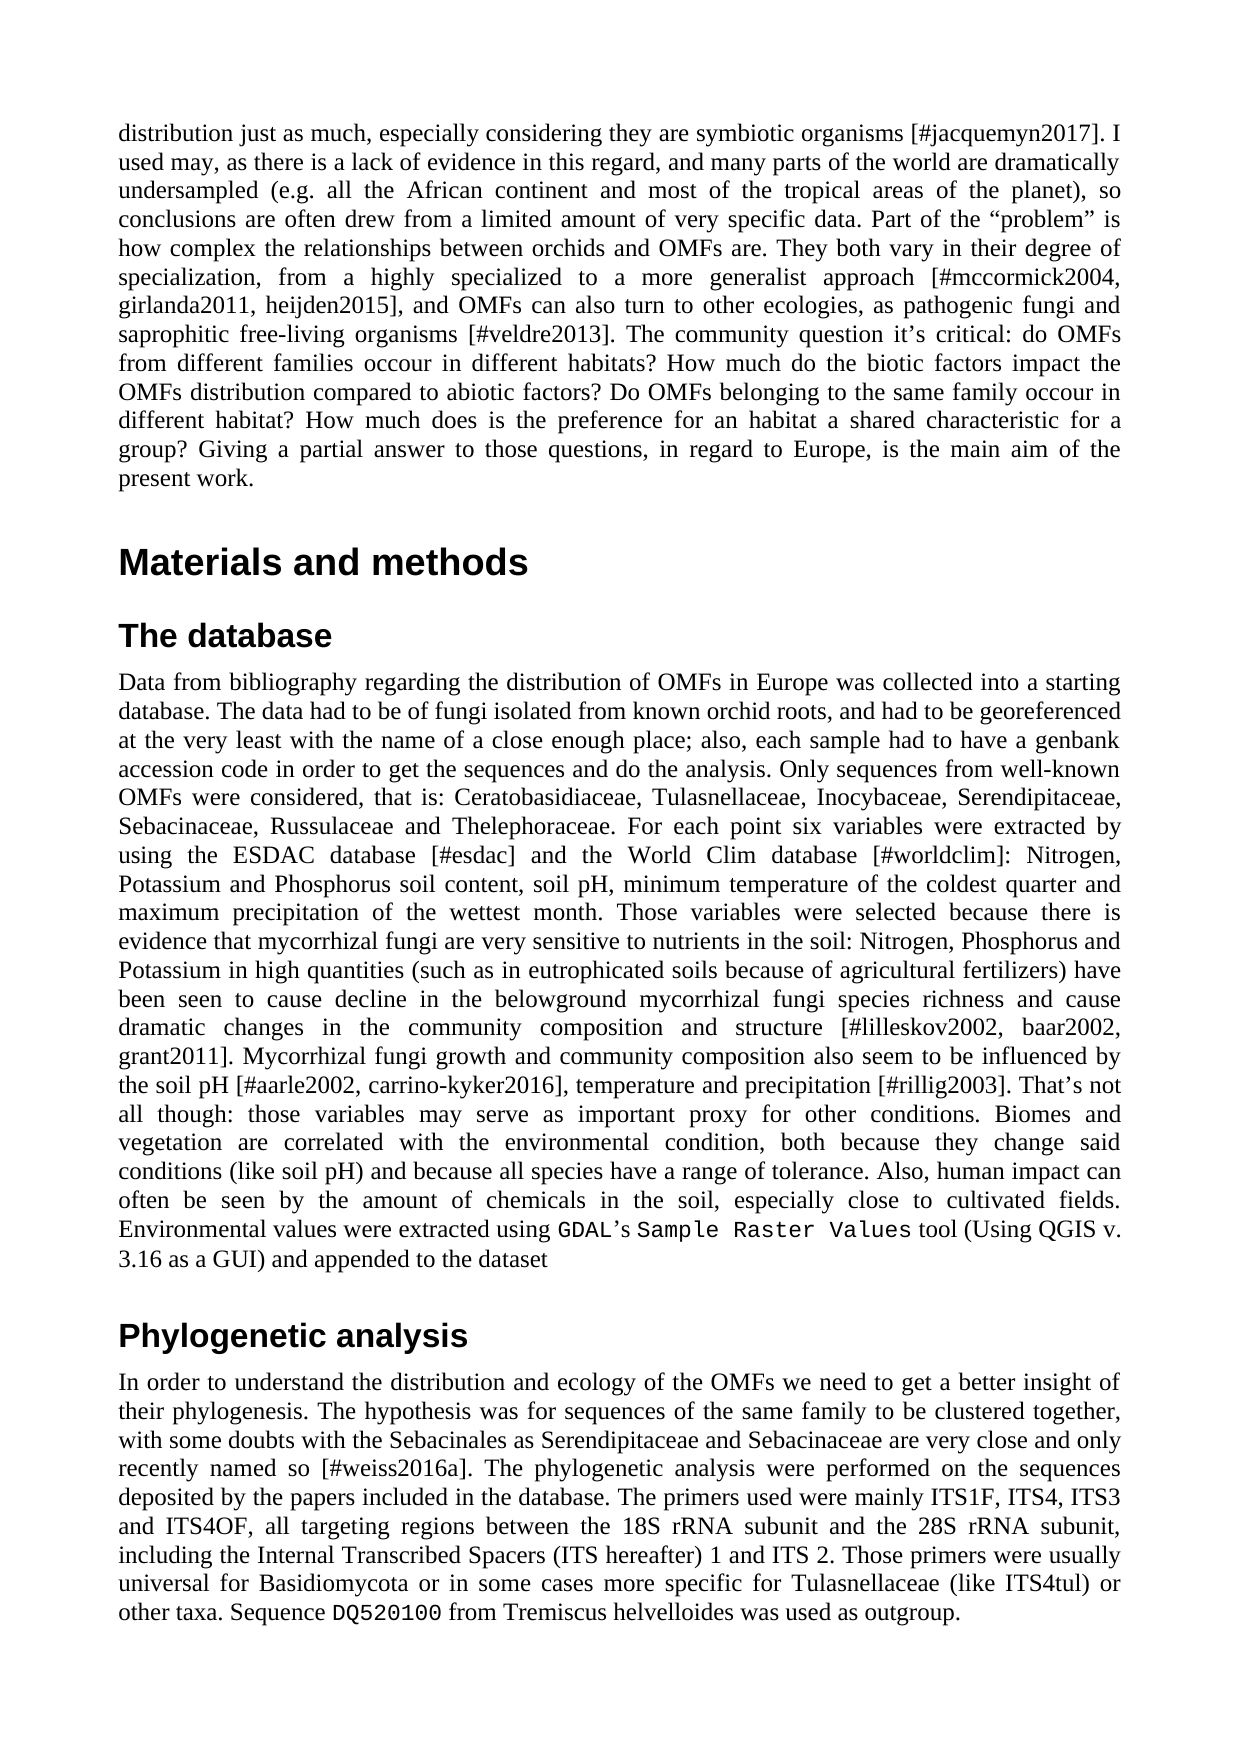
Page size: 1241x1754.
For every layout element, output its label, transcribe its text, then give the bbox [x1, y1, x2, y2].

text Data from bibliography regarding the distribution of OMFs in Europe was collected into a starting database. The data had to be of fungi isolated from known orchid roots, and had to be georeferenced at the very least with the name of a close enough place; also, each sample had to have a genbank accession code in order to get the sequences and do the analysis. Only sequences from well-known OMFs were considered, that is: Ceratobasidiaceae, Tulasnellaceae, Inocybaceae, Serendipitaceae, Sebacinaceae, Russulaceae and Thelephoraceae. For each point six variables were extracted by using the ESDAC database [#esdac] and the World Clim database [#worldclim]: Nitrogen, Potassium and Phosphorus soil content, soil pH, minimum temperature of the coldest quarter and maximum precipitation of the wettest month. Those variables were selected because there is evidence that mycorrhizal fungi are very sensitive to nutrients in the soil: Nitrogen, Phosphorus and Potassium in high quantities (such as in eutrophicated soils because of agricultural fertilizers) have been seen to cause decline in the belowground mycorrhizal fungi species richness and cause dramatic changes in the community composition and structure [#lilleskov2002, baar2002, grant2011]. Mycorrhizal fungi growth and community composition also seem to be influenced by the soil pH [#aarle2002, carrino-kyker2016], temperature and precipitation [#rillig2003]. That’s not all though: those variables may serve as important proxy for other conditions. Biomes and vegetation are correlated with the environmental condition, both because they change said conditions (like soil pH) and because all species have a range of tolerance. Also, human impact can often be seen by the amount of chemicals in the soil, especially close to cultivated fields. Environmental values were extracted using GDAL’s Sample Raster Values tool (Using QGIS v. 3.16 as a GUI) and appended to the dataset [118, 667, 1122, 1273]
subtitle Phylogenetic analysis [118, 1316, 1122, 1355]
text In order to understand the distribution and ecology of the OMFs we need to get a better insight of their phylogenesis. The hypothesis was for sequences of the same family to be clustered together, with some doubts with the Sebacinales as Serendipitaceae and Sebacinaceae are very close and only recently named so [#weiss2016a]. The phylogenetic analysis were performed on the sequences deposited by the papers included in the database. The primers used were mainly ITS1F, ITS4, ITS3 and ITS4OF, all targeting regions between the 18S rRNA subunit and the 28S rRNA subunit, including the Internal Transcribed Spacers (ITS hereafter) 1 and ITS 2. Those primers were usually universal for Basidiomycota or in some cases more specific for Tulasnellaceae (like ITS4tul) or other taxa. Sequence DQ520100 from Tremiscus helvelloides was used as outgroup. [118, 1367, 1122, 1627]
subtitle Materials and methods [118, 539, 1122, 583]
subtitle The database [118, 616, 1122, 655]
text distribution just as much, especially considering they are symbiotic organisms [#jacquemyn2017]. I used may, as there is a lack of evidence in this regard, and many parts of the world are dramatically undersampled (e.g. all the African continent and most of the tropical areas of the planet), so conclusions are often drew from a limited amount of very specific data. Part of the “problem” is how complex the relationships between orchids and OMFs are. They both vary in their degree of specialization, from a highly specialized to a more generalist approach [#mccormick2004, girlanda2011, heijden2015], and OMFs can also turn to other ecologies, as pathogenic fungi and saprophitic free-living organisms [#veldre2013]. The community question it’s critical: do OMFs from different families occour in different habitats? How much do the biotic factors impact the OMFs distribution compared to abiotic factors? Do OMFs belonging to the same family occour in different habitat? How much does is the preference for an habitat a shared characteristic for a group? Giving a partial answer to those questions, in regard to Europe, is the main aim of the present work. [118, 118, 1122, 492]
